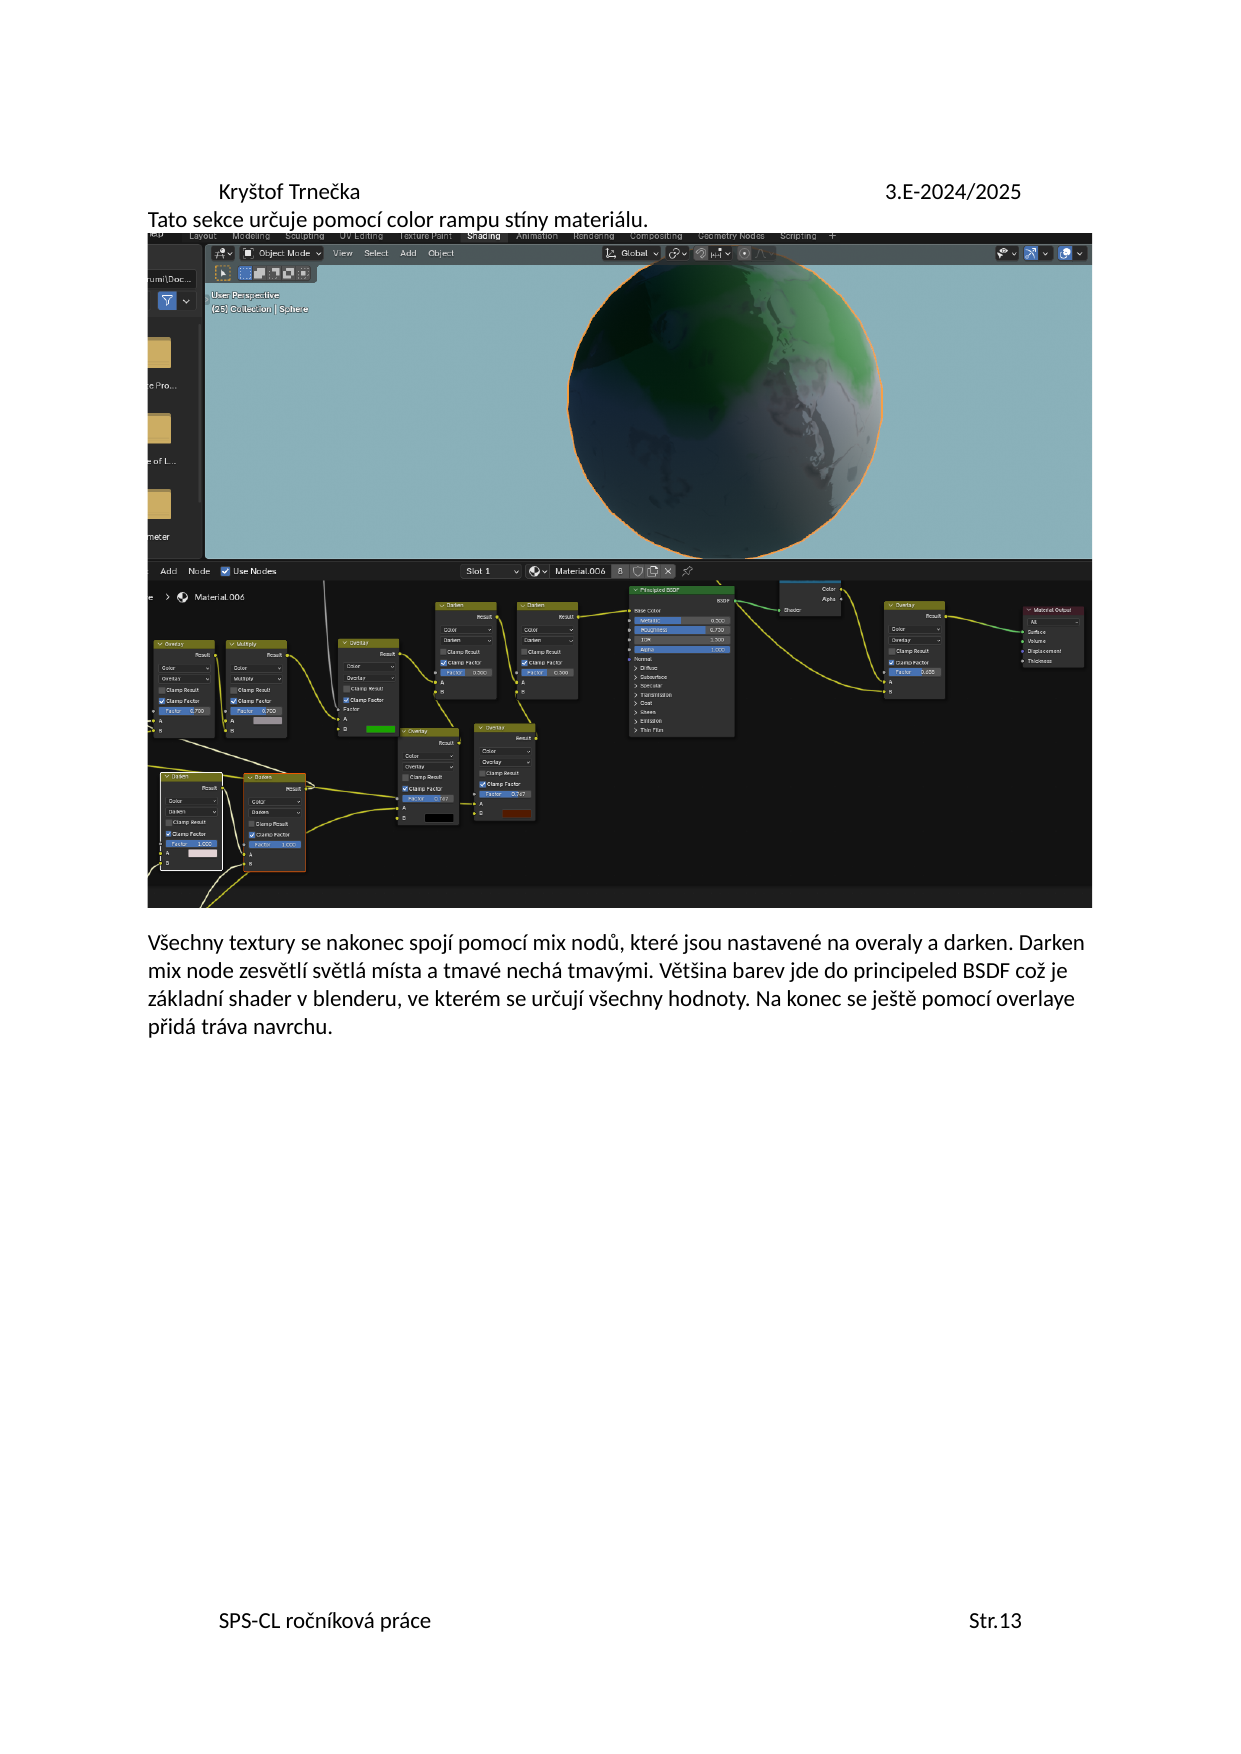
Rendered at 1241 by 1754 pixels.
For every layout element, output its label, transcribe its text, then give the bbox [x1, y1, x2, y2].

text Tato sekce určuje pomocí color rampu stíny materiálu. [148, 205, 1093, 233]
text Všechny textury se nakonec spojí pomocí mix nodů, které jsou nastavené na overaly a darken. Darken mix node zesvětlí světlá místa a tmavé nechá tmavými. Většina barev jde do principeled BSDF což je základní shader v blenderu, ve kterém se určují všechny hodnoty. Na konec se ještě pomocí overlaye přidá tráva navrchu. [148, 928, 1093, 1040]
